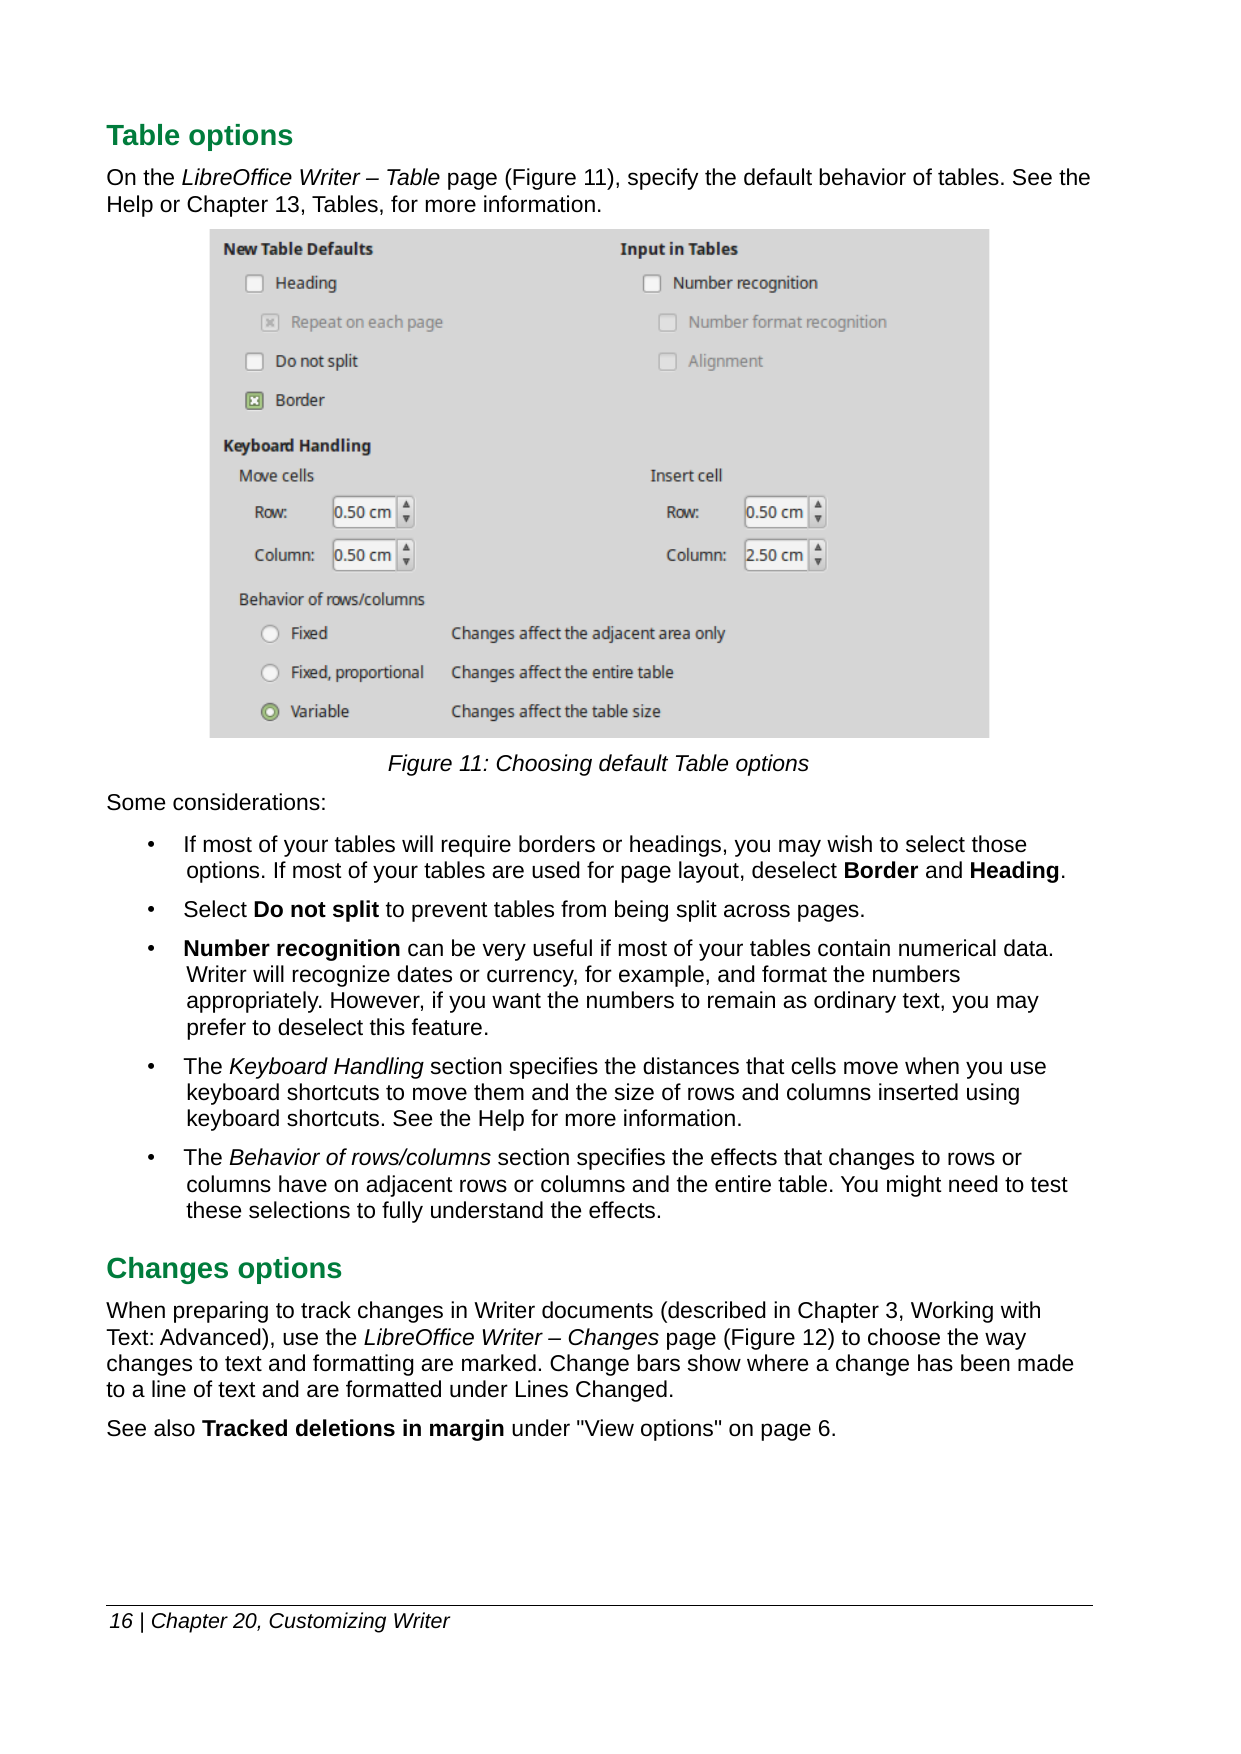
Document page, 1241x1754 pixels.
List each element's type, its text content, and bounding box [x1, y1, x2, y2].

list The Behavior of rows/columns section specifies the effects that changes to rows or columns have on adjacent rows or columns and the entire table. You might need to test these selections to fully understand the effects. [144, 1141, 1093, 1226]
list If most of your tables will require borders or headings, you may wish to select those options. If most of your tables are used for page layout, deselect Border and Heading. [144, 828, 1093, 883]
text Figure 11: Choosing default Table options [209, 750, 989, 776]
list Number recognition can be very useful if most of your tables contain numerical data. Writer will recognize dates or currency, for example, and format the numbers appropriately. However, if you want the numbers to remain as ordinary text, you may prefer to deselect this feature. [144, 932, 1093, 1040]
subtitle Table options [106, 118, 1093, 152]
list Some considerations: [106, 789, 1093, 815]
subtitle Changes options [106, 1251, 1093, 1285]
text On the LibreOffice Writer – Table page (Figure 11), specify the default behavior of tables. See the Help or Chapter 13, Tables, for more information. [106, 164, 1093, 217]
list The Keyboard Handling section specifies the distances that cells move when you use keyboard shortcuts to move them and the size of rows and columns inserted using keyboard shortcuts. See the Help for more information. [144, 1050, 1093, 1132]
text When preparing to track changes in Writer documents (described in Chapter 3, Working with Text: Advanced), use the LibreOffice Writer – Changes page (Figure 12) to choose the way changes to text and formatting are marked. Change bars show where a change has been made to a line of text and are formatted under Lines Changed. [106, 1297, 1093, 1403]
list Select Do not split to prevent tables from being split across pages. [144, 893, 1093, 922]
text See also Tracked deletions in margin under "View options" on page 6. [106, 1415, 1093, 1441]
picture [209, 229, 990, 738]
